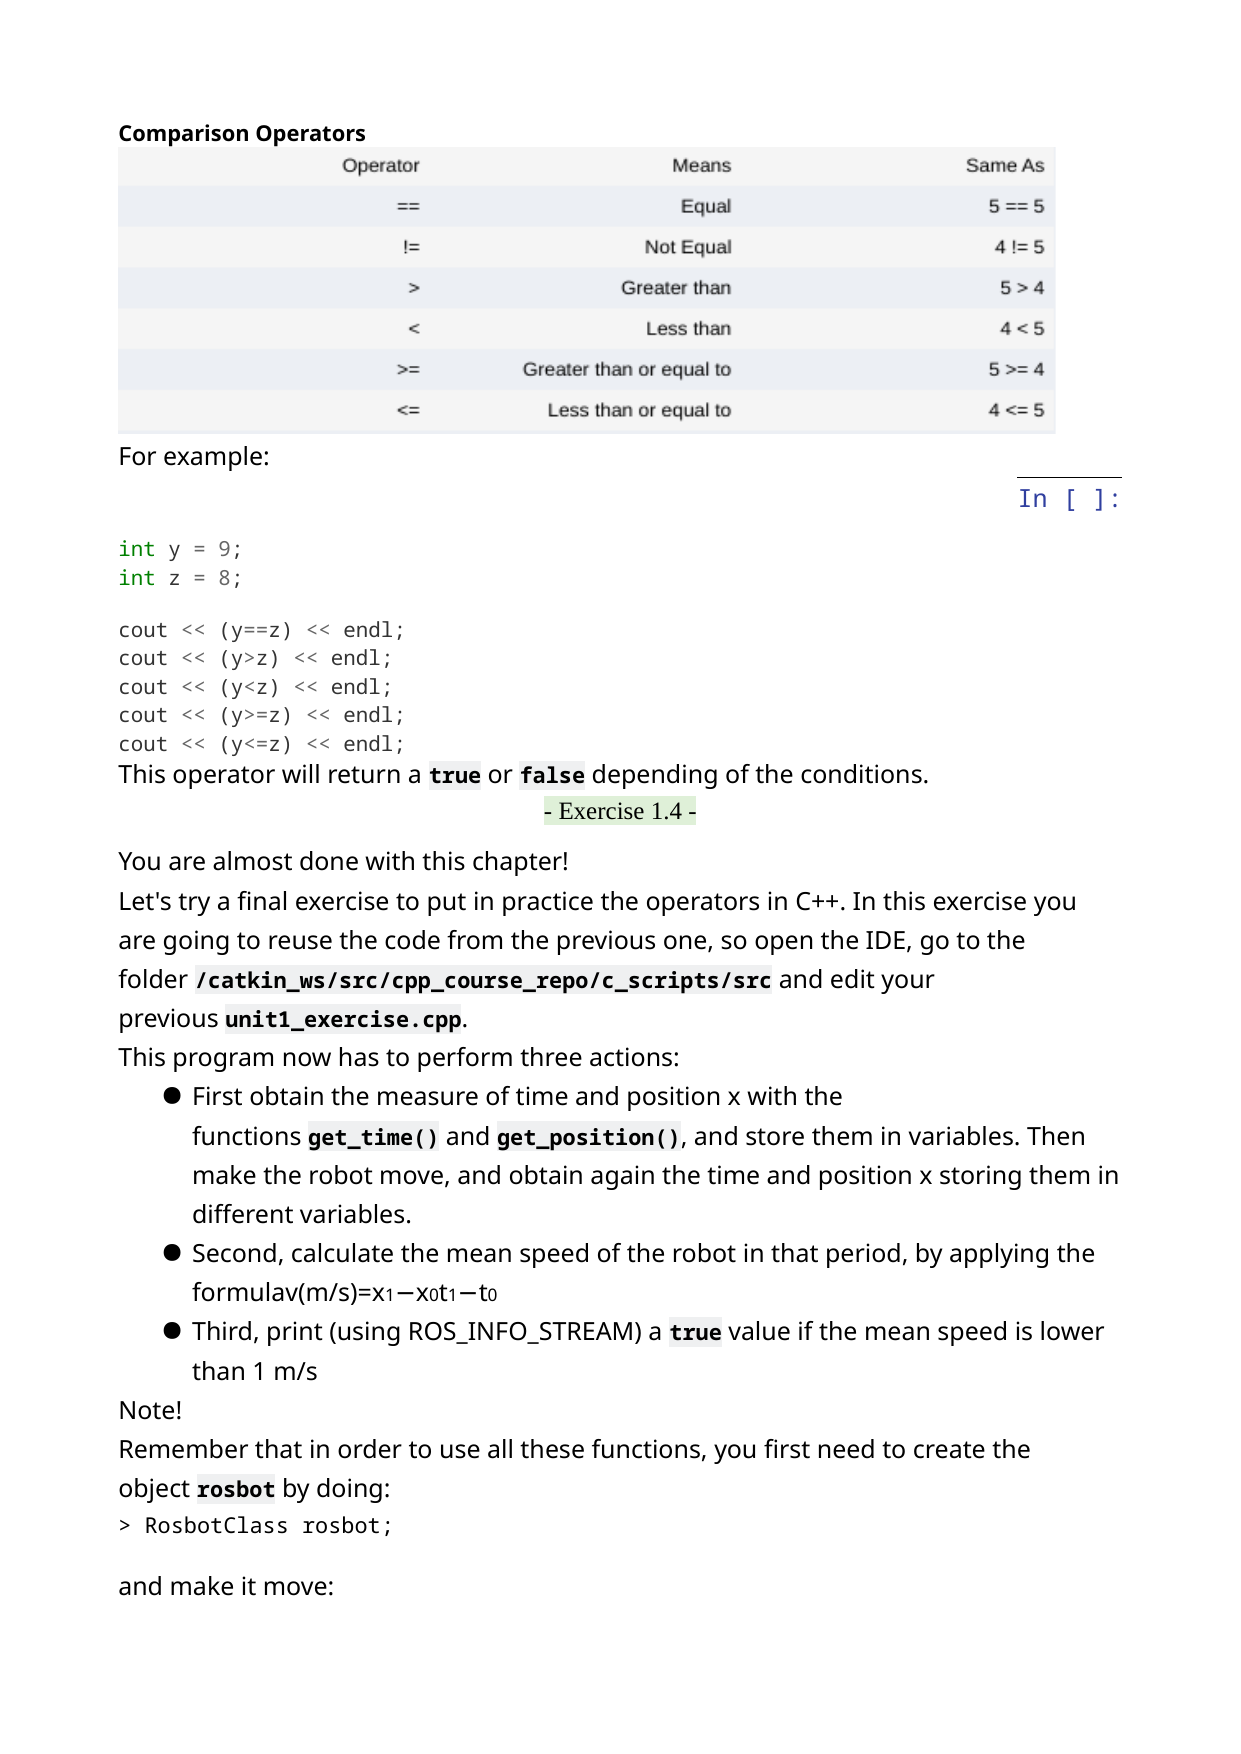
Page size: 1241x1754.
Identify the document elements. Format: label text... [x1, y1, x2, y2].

text Note! [118, 1392, 1122, 1426]
text > RosbotClass rosbot; [118, 1510, 1122, 1539]
text cout << (y==z) << endl; [118, 615, 1122, 643]
text int y = 9; [118, 534, 1122, 563]
subtitle Comparison Operators [118, 118, 1122, 148]
text and make it move: [118, 1569, 1122, 1603]
list Third, print (using ROS_INFO_STREAM) a true value if the mean speed is lower than 1 m/s [162, 1314, 1122, 1387]
text For example: [118, 438, 1122, 472]
text cout << (y>z) << endl; [118, 643, 1122, 672]
text cout << (y>=z) << endl; [118, 700, 1122, 729]
text This program now has to perform three actions: [118, 1040, 1122, 1074]
list Second, calculate the mean speed of the robot in that period, by applying the formulav(m/s)=x1−x0t1−t0 [162, 1236, 1122, 1309]
picture [118, 147, 1056, 434]
text - Exercise 1.4 - [118, 796, 1122, 825]
text You are almost done with this chapter! [118, 844, 1122, 878]
text Remember that in order to use all these functions, you first need to create the object rosbot by doing: [118, 1431, 1122, 1505]
list First obtain the measure of time and position x with the functions get_time() and get_position(), and store them in variables. Then make the robot move, and obtain again the time and position x storing them in different variables. [162, 1079, 1122, 1231]
text This operator will return a true or false depending of the conditions. [118, 757, 1122, 791]
text cout << (y<=z) << endl; [118, 729, 1122, 757]
text int z = 8; [118, 563, 1122, 591]
text Let's try a final exercise to put in practice the operators in C++. In this exercise you are going to reuse the code from the previous one, so open the IDE, go to the folder /catkin_ws/src/cpp_course_repo/c_scripts/src and edit your previous unit1_exercise.cpp. [118, 883, 1122, 1035]
text In [ ]: [118, 477, 1122, 514]
text cout << (y<z) << endl; [118, 672, 1122, 700]
